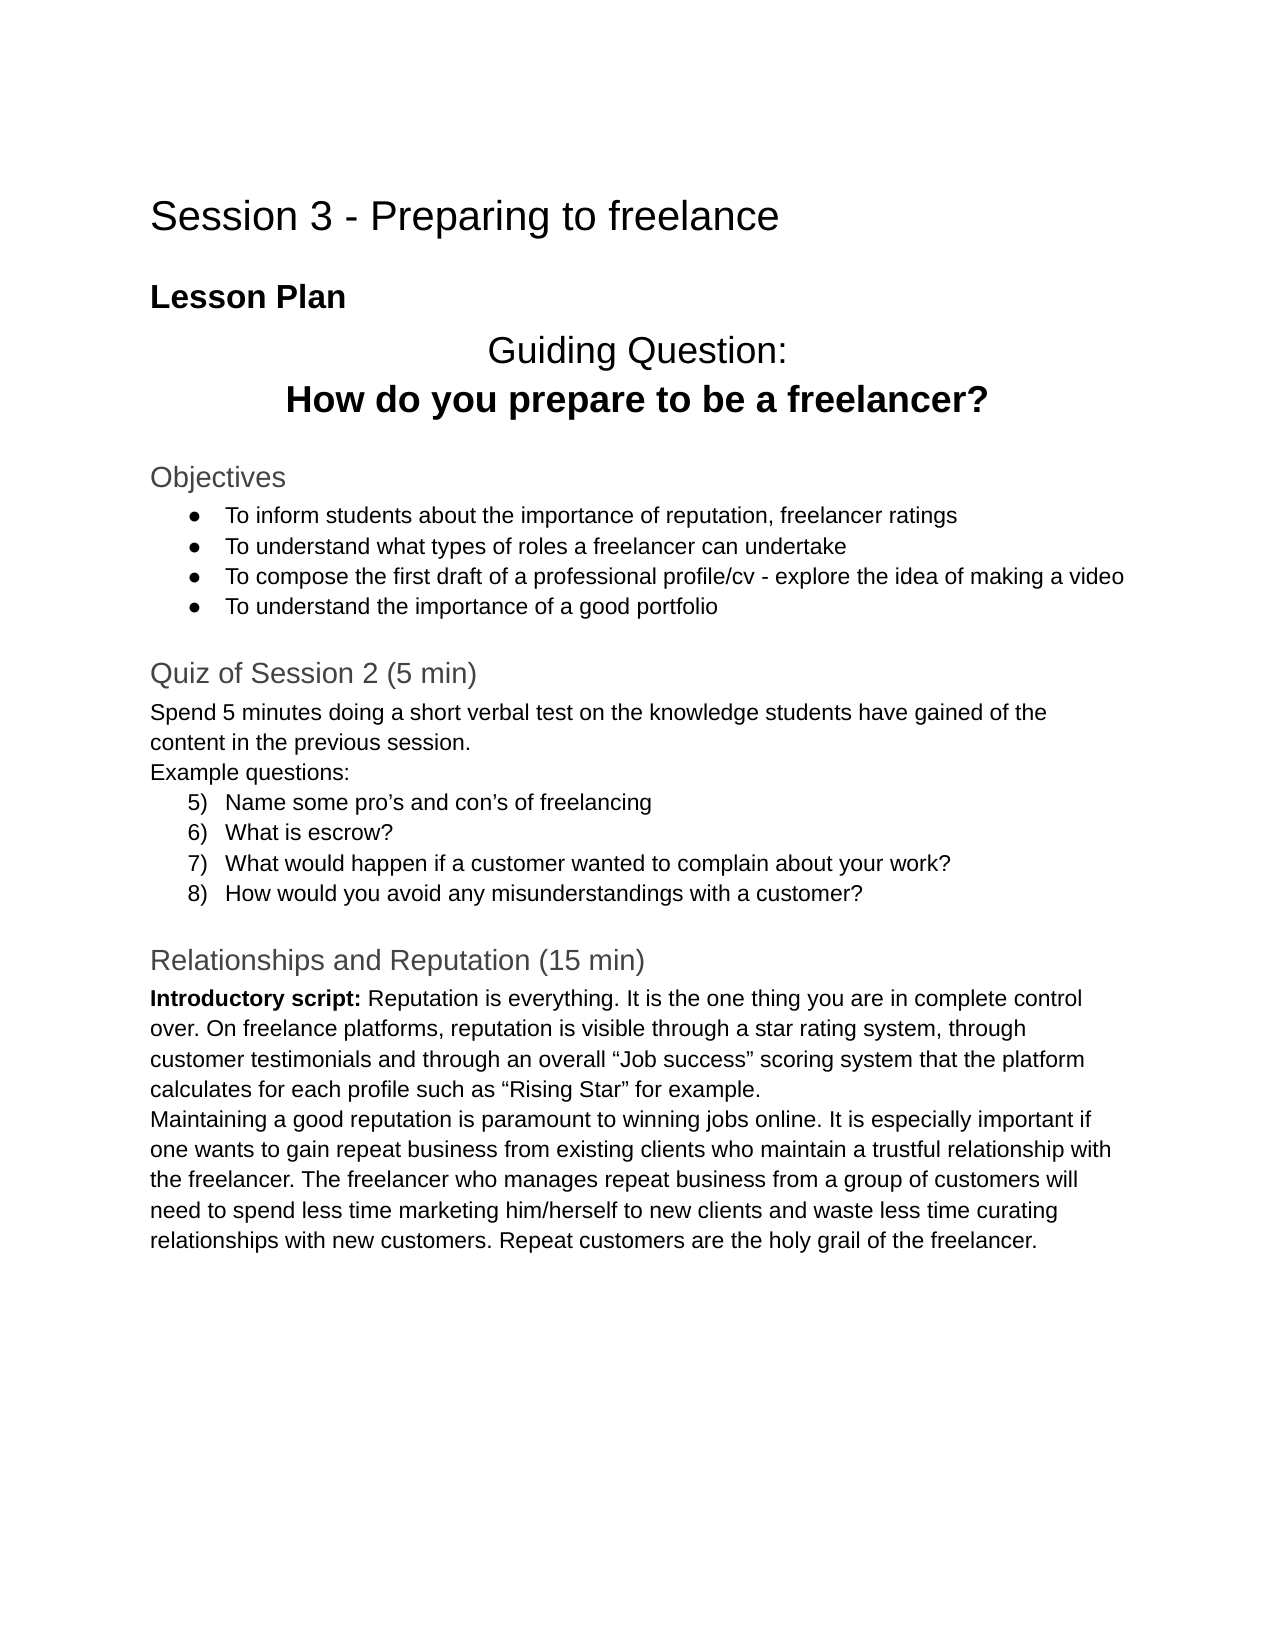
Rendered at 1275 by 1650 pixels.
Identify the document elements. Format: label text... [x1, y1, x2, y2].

list What is escrow? [187, 819, 1125, 846]
text Spend 5 minutes doing a short verbal test on the knowledge students have gained of the content in the previous session. [150, 698, 1125, 755]
subtitle Quiz of Session 2 (5 min) [150, 657, 1125, 690]
subtitle Session 3 - Preparing to freelance [150, 192, 1125, 239]
list What would happen if a customer wanted to complain about your work? [187, 849, 1125, 876]
subtitle Lesson Plan [150, 277, 1125, 316]
text Guiding Question: [150, 328, 1125, 371]
text How do you prepare to be a freelancer? [150, 378, 1125, 421]
list To understand what types of roles a freelancer can undertake [187, 533, 1125, 559]
text Maintaining a good reputation is paramount to winning jobs online. It is especially important if one wants to gain repeat business from existing clients who maintain a trustful relationship with the freelancer. The freelancer who manages repeat business from a group of customers will need to spend less time marketing him/herself to new clients and waste less time curating relationships with new customers. Repeat customers are the holy grail of the freelancer. [150, 1106, 1125, 1253]
list Name some pro’s and con’s of freelancing [187, 789, 1125, 815]
list How would you avoid any misunderstandings with a customer? [187, 880, 1125, 906]
subtitle Objectives [150, 461, 1125, 494]
list To understand the importance of a good portfolio [187, 593, 1125, 619]
list To inform students about the importance of reputation, freelancer ratings [187, 502, 1125, 529]
list To compose the first draft of a professional profile/cv - explore the idea of making a video [187, 563, 1125, 589]
text Example questions: [150, 759, 1125, 785]
text Introductory script: Reputation is everything. It is the one thing you are in complete control over. On freelance platforms, reputation is visible through a star rating system, through customer testimonials and through an overall “Job success” scoring system that the platform calculates for each profile such as “Rising Star” for example. [150, 985, 1125, 1102]
subtitle Relationships and Reputation (15 min) [150, 943, 1125, 977]
